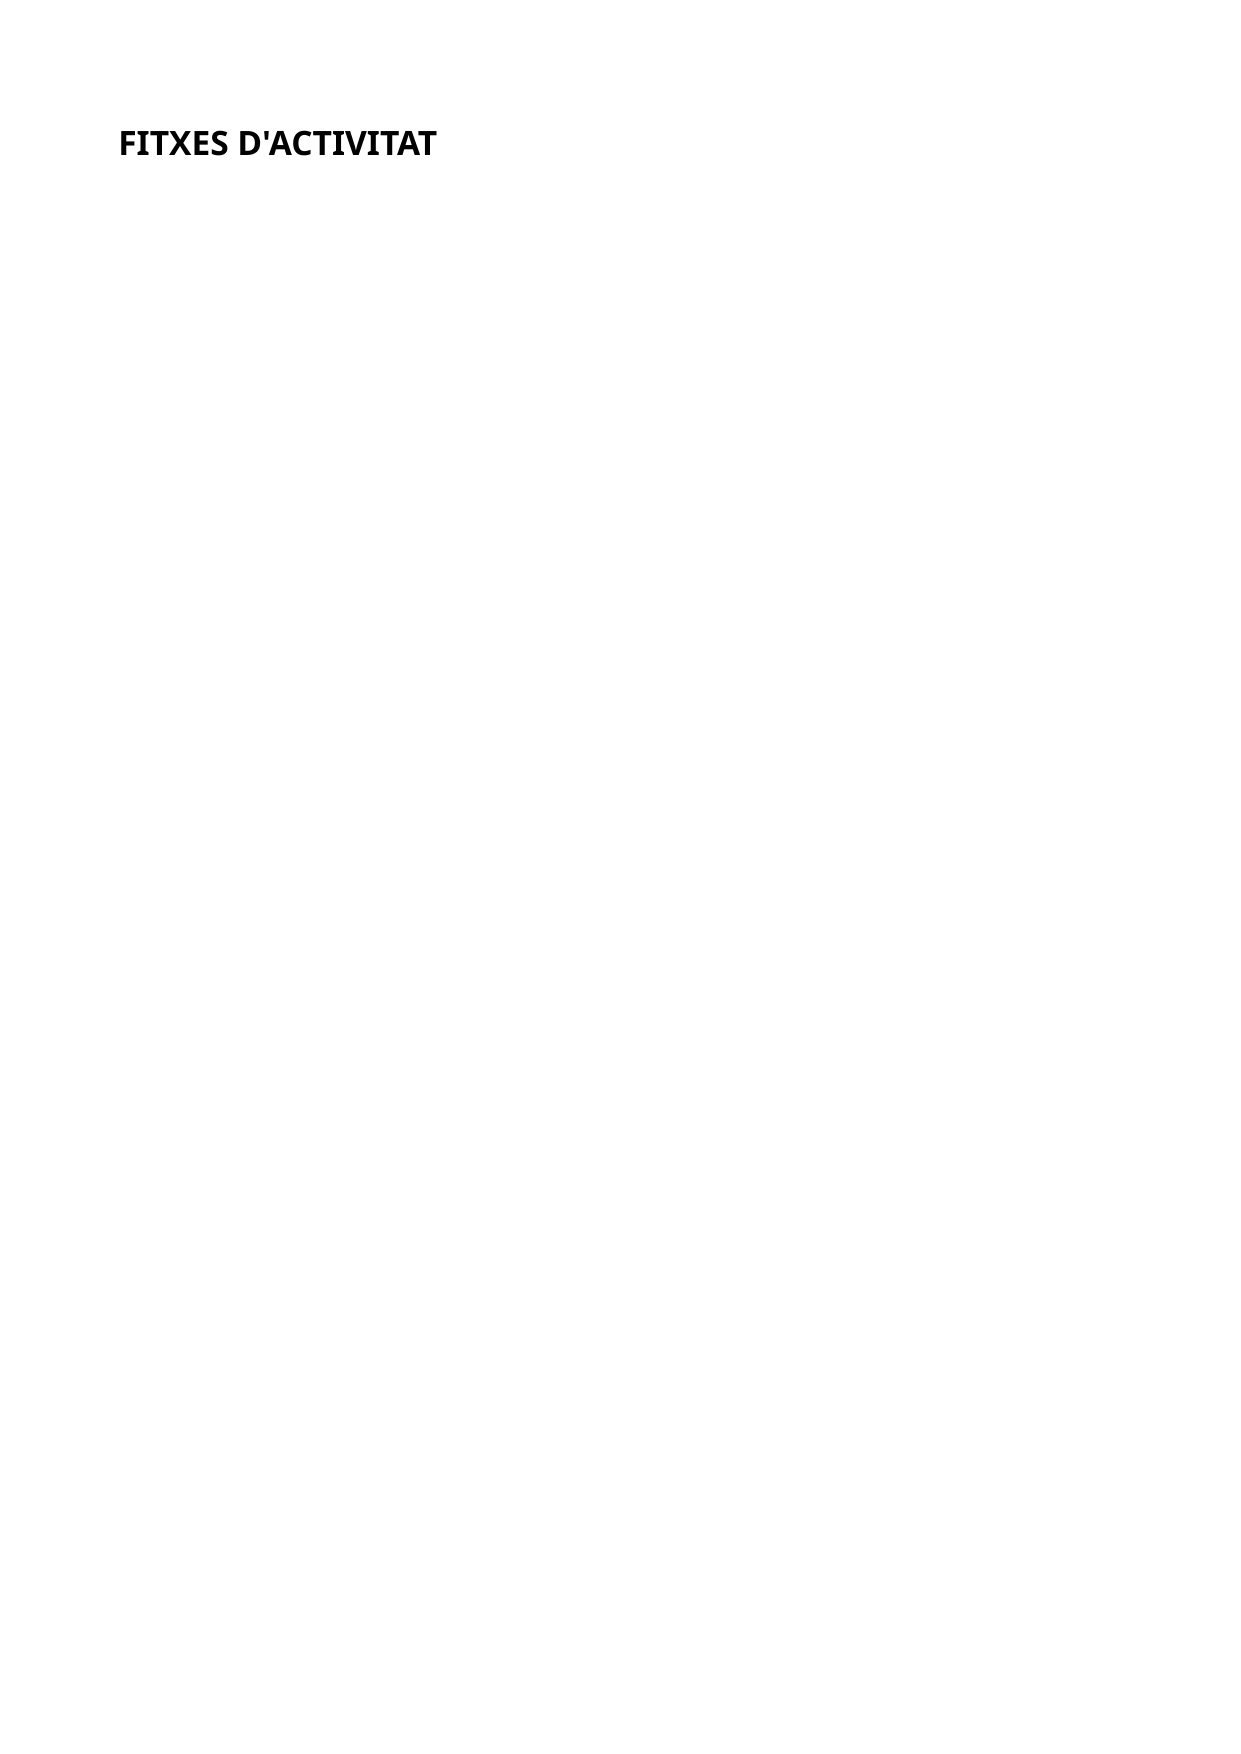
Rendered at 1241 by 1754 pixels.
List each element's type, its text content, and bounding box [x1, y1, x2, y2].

subtitle FITXES D'ACTIVITAT [118, 119, 1122, 165]
